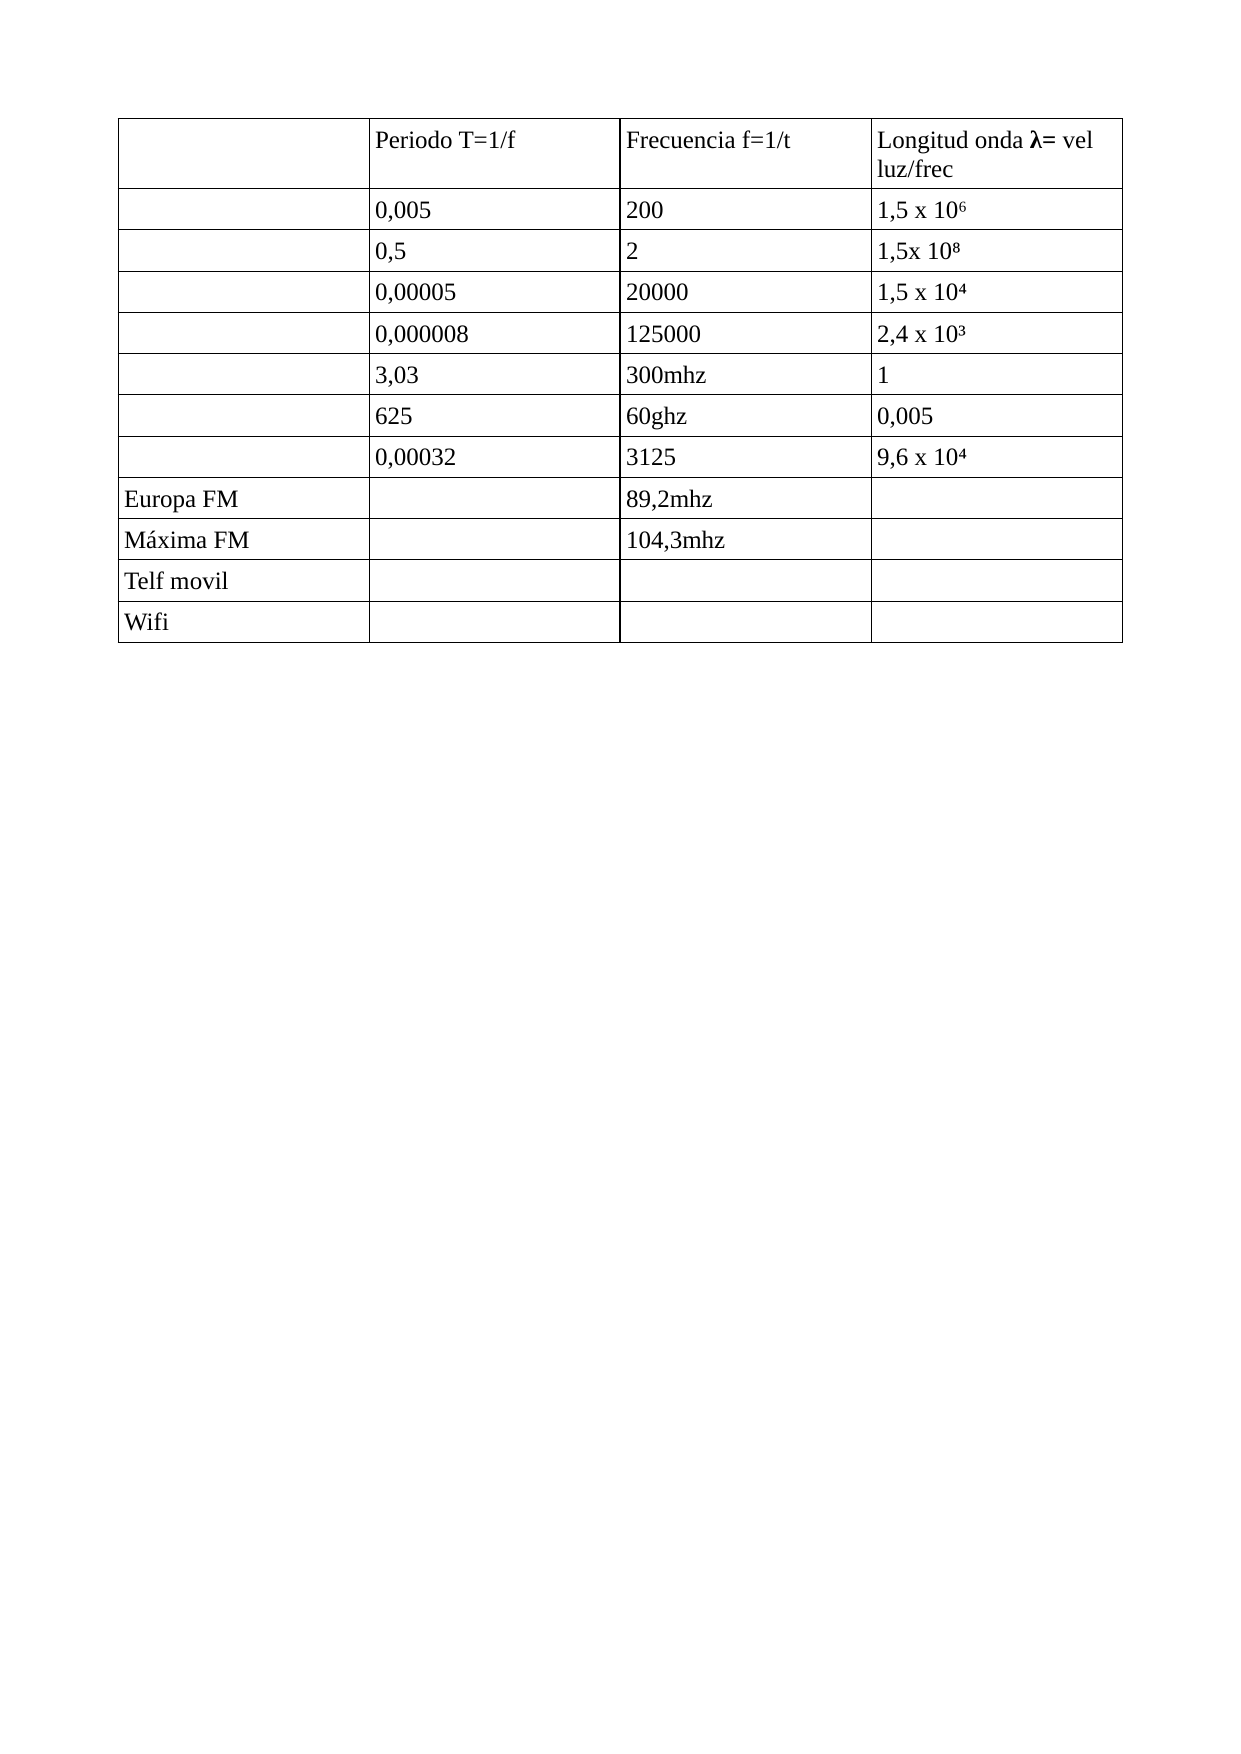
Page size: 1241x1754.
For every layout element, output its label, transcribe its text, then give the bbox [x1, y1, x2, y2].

table_cell 9,6 x 10⁴ [872, 437, 1122, 477]
table_cell [119, 313, 369, 353]
table_cell [872, 519, 1122, 559]
table_cell [370, 519, 619, 559]
table_header [119, 119, 369, 188]
table_cell [370, 478, 619, 518]
table_cell 3125 [621, 437, 871, 477]
table_cell 2 [621, 230, 871, 271]
table_cell 625 [370, 395, 619, 436]
table_cell Wifi [119, 602, 369, 642]
table_cell 0,005 [872, 395, 1122, 436]
table_cell Europa FM [119, 478, 369, 518]
table_cell 0,5 [370, 230, 619, 271]
table_header Longitud onda λ= vel luz/frec [872, 119, 1122, 188]
table_cell [621, 560, 871, 601]
table_cell 200 [621, 189, 871, 229]
table_cell 0,00005 [370, 272, 619, 312]
table_cell 0,005 [370, 189, 619, 229]
table_cell [119, 395, 369, 436]
table_header Frecuencia f=1/t [621, 119, 871, 188]
table_header Periodo T=1/f [370, 119, 619, 188]
table_cell 104,3mhz [621, 519, 871, 559]
table_cell 1,5 x 10⁴ [872, 272, 1122, 312]
table_cell [119, 272, 369, 312]
table_cell 89,2mhz [621, 478, 871, 518]
table_cell 1,5x 10⁸ [872, 230, 1122, 271]
table_cell Telf movil [119, 560, 369, 601]
table_cell 300mhz [621, 354, 871, 394]
table_cell [119, 230, 369, 271]
table_cell [370, 602, 619, 642]
table_cell 60ghz [621, 395, 871, 436]
table_cell 0,000008 [370, 313, 619, 353]
table_cell [621, 602, 871, 642]
table_cell [872, 478, 1122, 518]
table_cell [119, 437, 369, 477]
table_cell 0,00032 [370, 437, 619, 477]
table_cell 1,5 x 10⁶ [872, 189, 1122, 229]
table_cell 125000 [621, 313, 871, 353]
table_cell 2,4 x 10³ [872, 313, 1122, 353]
table_cell [370, 560, 619, 601]
table_cell [872, 602, 1122, 642]
table_cell Máxima FM [119, 519, 369, 559]
table_cell [872, 560, 1122, 601]
table_cell [119, 189, 369, 229]
table_cell 3,03 [370, 354, 619, 394]
table_cell 20000 [621, 272, 871, 312]
table_cell [119, 354, 369, 394]
table_cell 1 [872, 354, 1122, 394]
